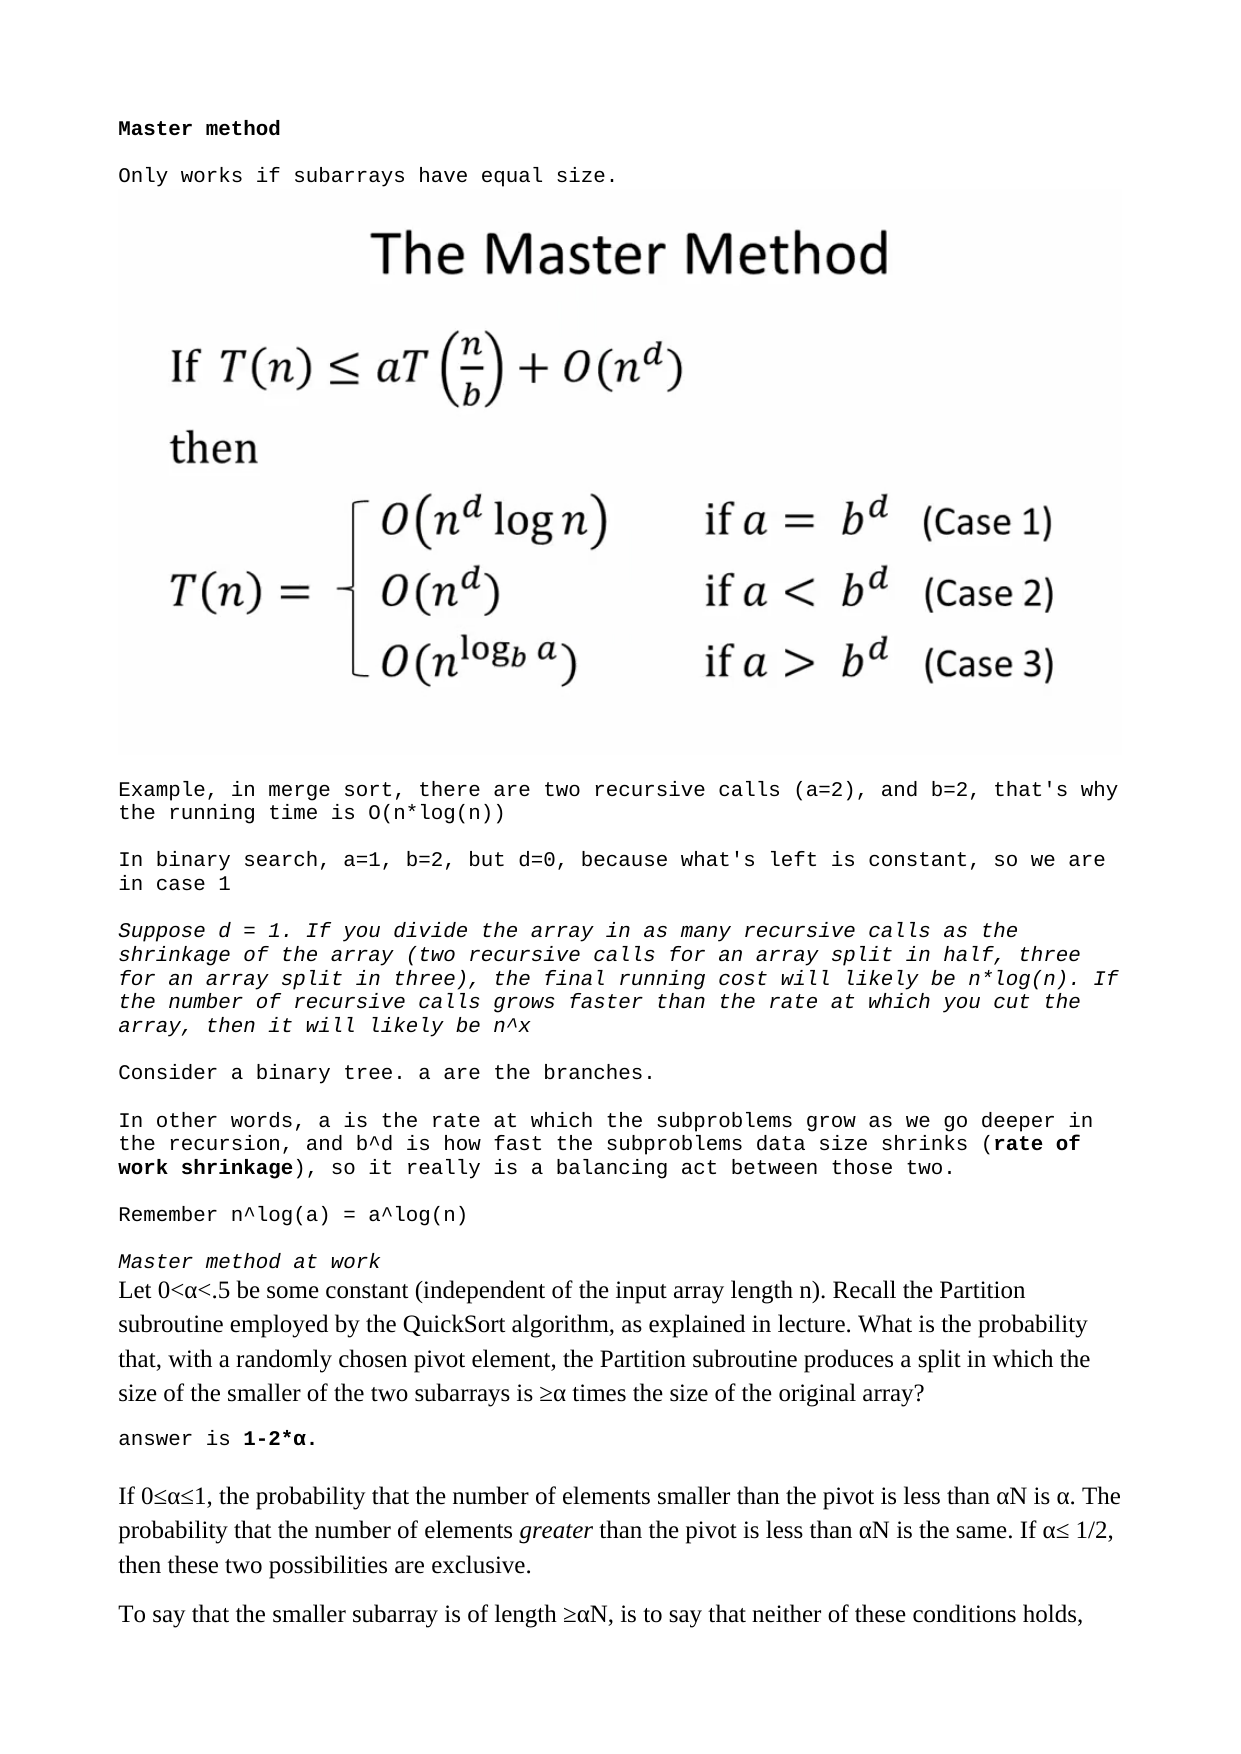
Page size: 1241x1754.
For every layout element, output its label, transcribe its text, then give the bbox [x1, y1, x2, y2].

text To say that the smaller subarray is of length ≥αN, is to say that neither of these conditions holds, [118, 1599, 1122, 1627]
text answer is 1-2*α. [118, 1428, 1122, 1451]
text Consider a binary tree. a are the branches. [118, 1062, 1122, 1086]
text Remember n^log(a) = a^log(n) [118, 1204, 1122, 1228]
text If 0≤α≤1, the probability that the number of elements smaller than the pivot is less than αN is α. The probability that the number of elements greater than the pivot is less than αN is the same. If α≤ 1/2, then these two possibilities are exclusive. [118, 1481, 1122, 1578]
text Suppose d = 1. If you divide the array in as many recursive calls as the shrinkage of the array (two recursive calls for an array split in half, three for an array split in three), the final running cost will likely be n*log(n). If the number of recursive calls grows faster than the rate at which you cut the array, then it will likely be n^x [118, 920, 1122, 1039]
text Example, in merge sort, there are two recursive calls (a=2), and b=2, that's why the running time is O(n*log(n)) [118, 778, 1122, 826]
text In other words, a is the rate at which the subproblems grow as we go deeper in the recursion, and b^d is how fast the subproblems data size shrinks (rate of work shrinkage), so it really is a balancing act between those two. [118, 1109, 1122, 1181]
text In binary search, a=1, b=2, but d=0, because what's left is constant, so we are in case 1 [118, 849, 1122, 897]
text Let 0<α<.5 be some constant (independent of the input array length n). Recall the Partition subroutine employed by the QuickSort algorithm, as explained in lecture. What is the probability that, with a randomly chosen pivot element, the Partition subroutine produces a split in which the size of the smaller of the two subarrays is ≥α times the size of the original array? [118, 1275, 1122, 1407]
picture [118, 189, 1123, 755]
text Master method [118, 118, 1122, 142]
text Only works if subarrays have equal size. [118, 165, 1122, 189]
text Master method at work [118, 1251, 1122, 1275]
